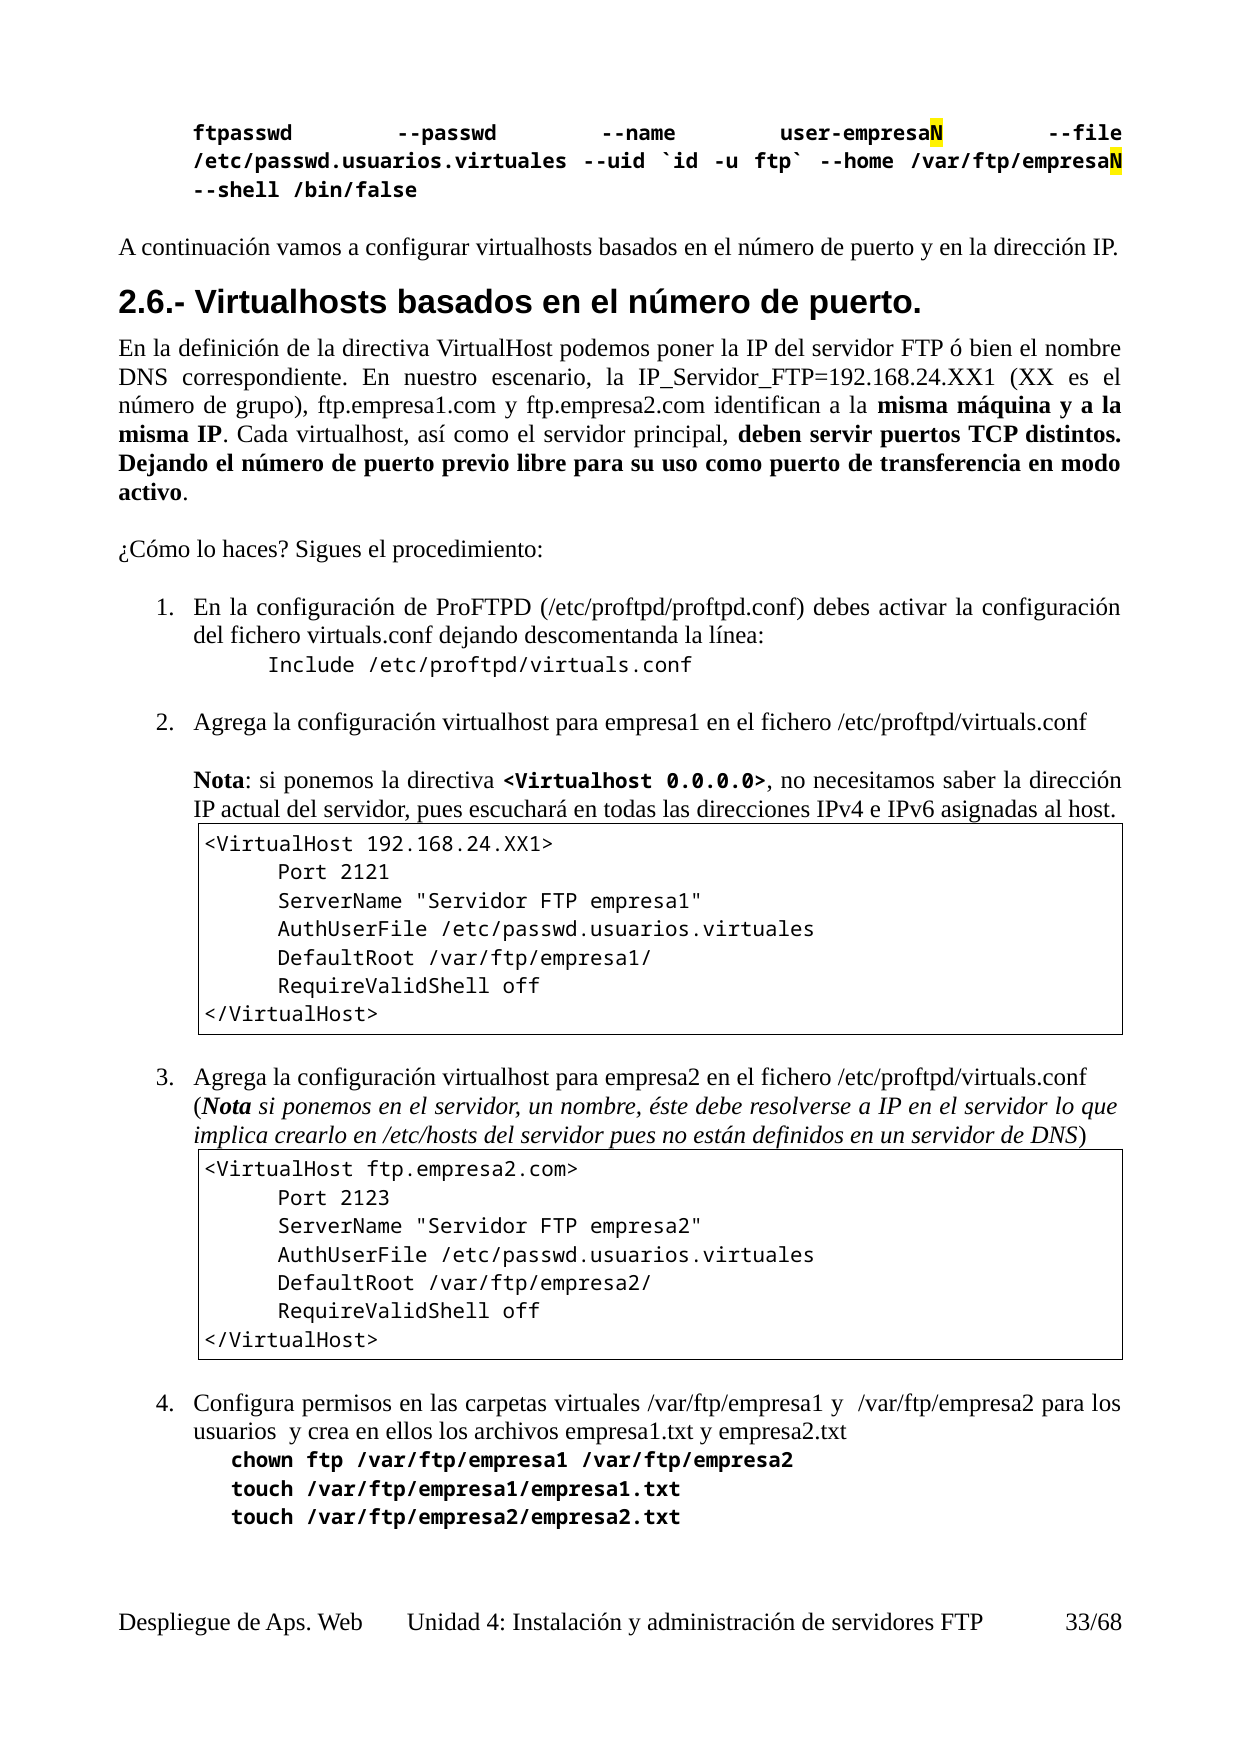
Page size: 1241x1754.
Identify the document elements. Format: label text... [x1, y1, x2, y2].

list Agrega la configuración virtualhost para empresa2 en el fichero /etc/proftpd/virtuals.conf [156, 1062, 1122, 1091]
text ¿Cómo lo haces? Sigues el procedimiento: [118, 534, 1122, 563]
subtitle 2.6.- Virtualhosts basados en el número de puerto. [118, 282, 1122, 320]
list Include /etc/proftpd/virtuals.conf [156, 649, 1122, 679]
text A continuación vamos a configurar virtualhosts basados en el número de puerto y en la dirección IP. [118, 232, 1122, 261]
list (Nota si ponemos en el servidor, un nombre, éste debe resolverse a IP en el servidor lo que implica crearlo en /etc/hosts del servidor pues no están definidos en un servidor de DNS) [156, 1091, 1122, 1148]
text En la definición de la directiva VirtualHost podemos poner la IP del servidor FTP ó bien el nombre DNS correspondiente. En nuestro escenario, la IP_Servidor_FTP=192.168.24.XX1 (XX es el número de grupo), ftp.empresa1.com y ftp.empresa2.com identifican a la misma máquina y a la misma IP. Cada virtualhost, así como el servidor principal, deben servir puertos TCP distintos. Dejando el número de puerto previo libre para su uso como puerto de transferencia en modo activo. [118, 333, 1122, 505]
list Nota: si ponemos la directiva <Virtualhost 0.0.0.0>, no necesitamos saber la dirección IP actual del servidor, pues escuchará en todas las direcciones IPv4 e IPv6 asignadas al host. [156, 765, 1122, 823]
list Agrega la configuración virtualhost para empresa1 en el fichero /etc/proftpd/virtuals.conf [156, 707, 1122, 736]
list En la configuración de ProFTPD (/etc/proftpd/proftpd.conf) debes activar la configuración del fichero virtuals.conf dejando descomentanda la línea: [156, 592, 1122, 649]
list chown ftp /var/ftp/empresa1 /var/ftp/empresa2 [193, 1445, 1122, 1474]
list touch /var/ftp/empresa2/empresa2.txt [193, 1502, 1122, 1531]
text ftpasswd --passwd --name user-empresaN --file /etc/passwd.usuarios.virtuales --uid `id -u ftp` --home /var/ftp/empresaN --shell /bin/false [192, 118, 1122, 203]
table_header <VirtualHost 192.168.24.XX1> Port 2121 ServerName "Servidor FTP empresa1" AuthUserFile /etc/passwd.usuarios.virtuales DefaultRoot /var/ftp/empresa1/ RequireValidShell off </VirtualHost> [199, 824, 1122, 1034]
list touch /var/ftp/empresa1/empresa1.txt [193, 1474, 1122, 1502]
list Configura permisos en las carpetas virtuales /var/ftp/empresa1 y /var/ftp/empresa2 para los usuarios y crea en ellos los archivos empresa1.txt y empresa2.txt [156, 1388, 1122, 1445]
table_header <VirtualHost ftp.empresa2.com> Port 2123 ServerName "Servidor FTP empresa2" AuthUserFile /etc/passwd.usuarios.virtuales DefaultRoot /var/ftp/empresa2/ RequireValidShell off </VirtualHost> [199, 1150, 1122, 1359]
